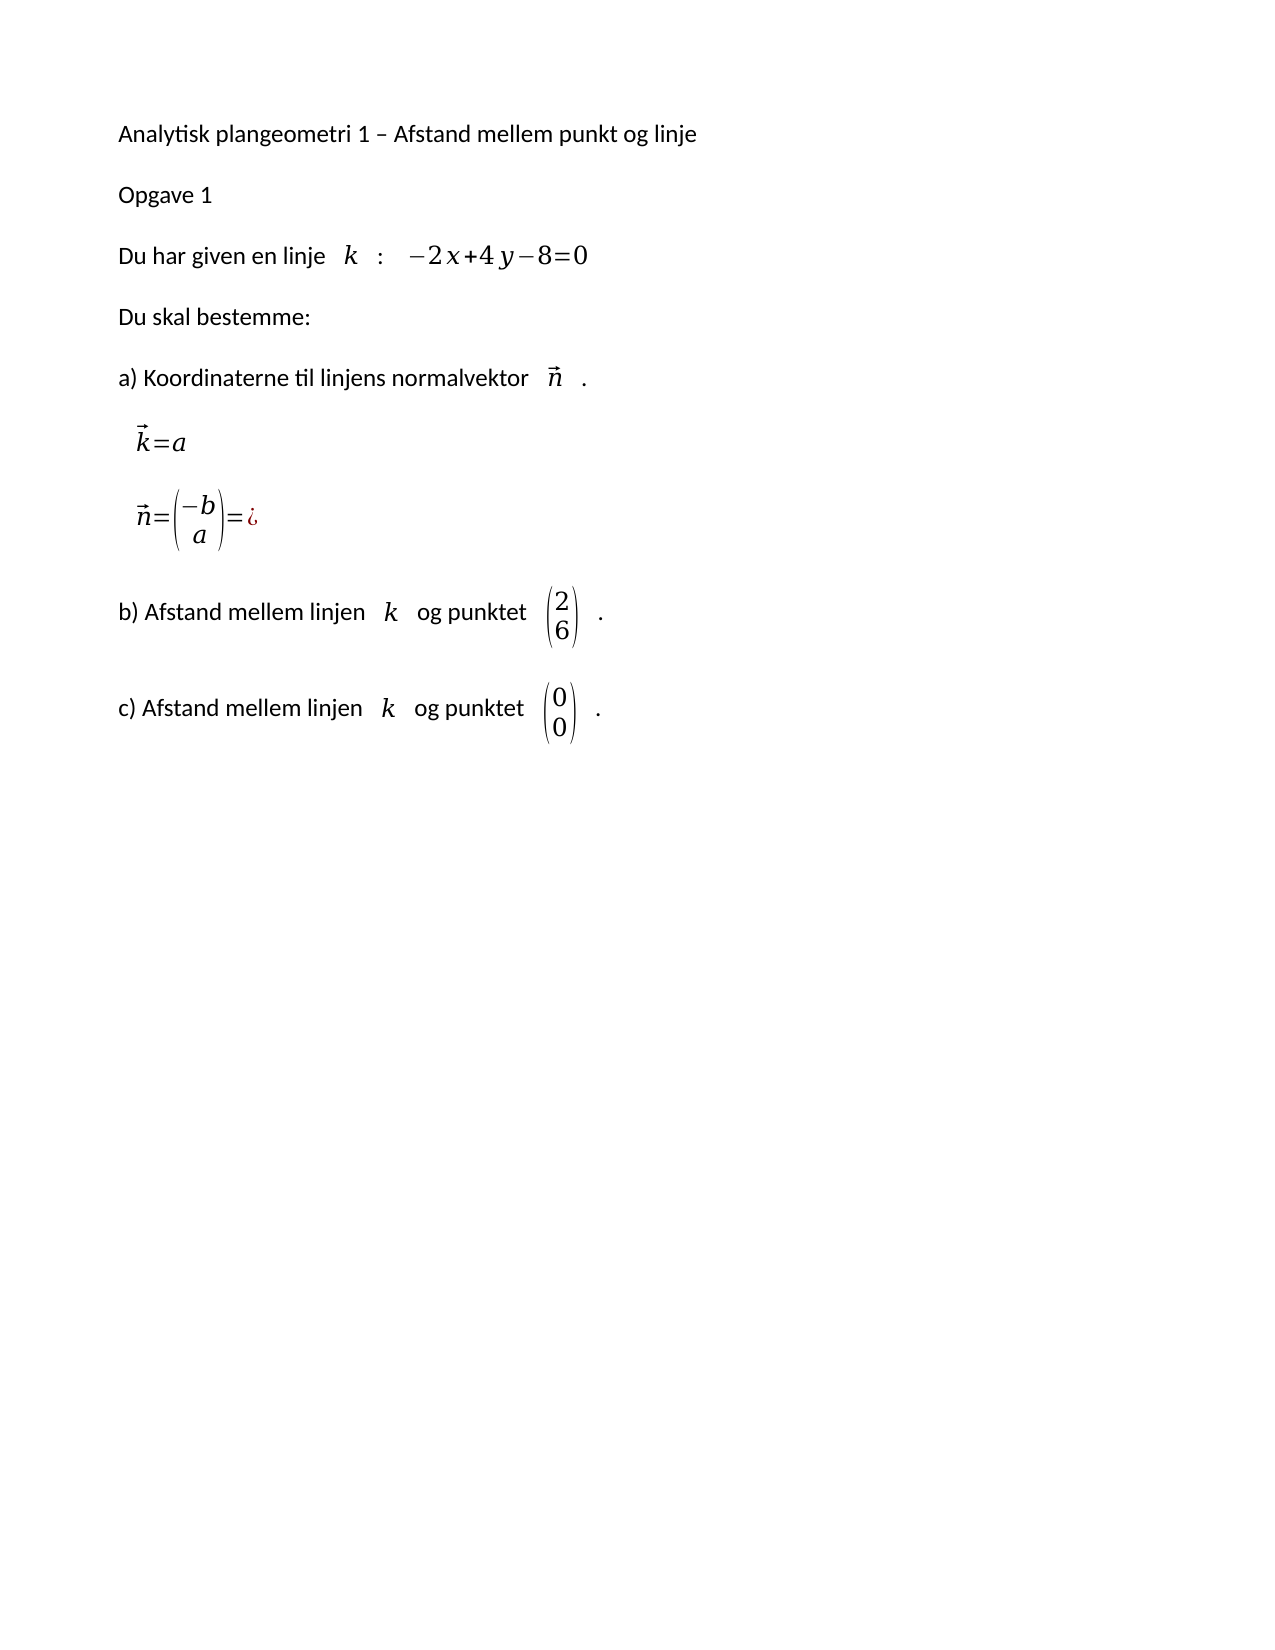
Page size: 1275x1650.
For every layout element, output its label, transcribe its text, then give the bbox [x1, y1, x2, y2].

text Du skal bestemme: [118, 301, 1157, 332]
text Du har given en linje: [118, 240, 1157, 271]
text c) Afstand mellem linjenog punktet. [118, 680, 1157, 745]
text b) Afstand mellem linjenog punktet. [118, 584, 1157, 649]
text Analytisk plangeometri 1 – Afstand mellem punkt og linje [118, 118, 1157, 149]
text a) Koordinaterne til linjens normalvektor. [118, 362, 1157, 393]
text Opgave 1 [118, 179, 1157, 210]
